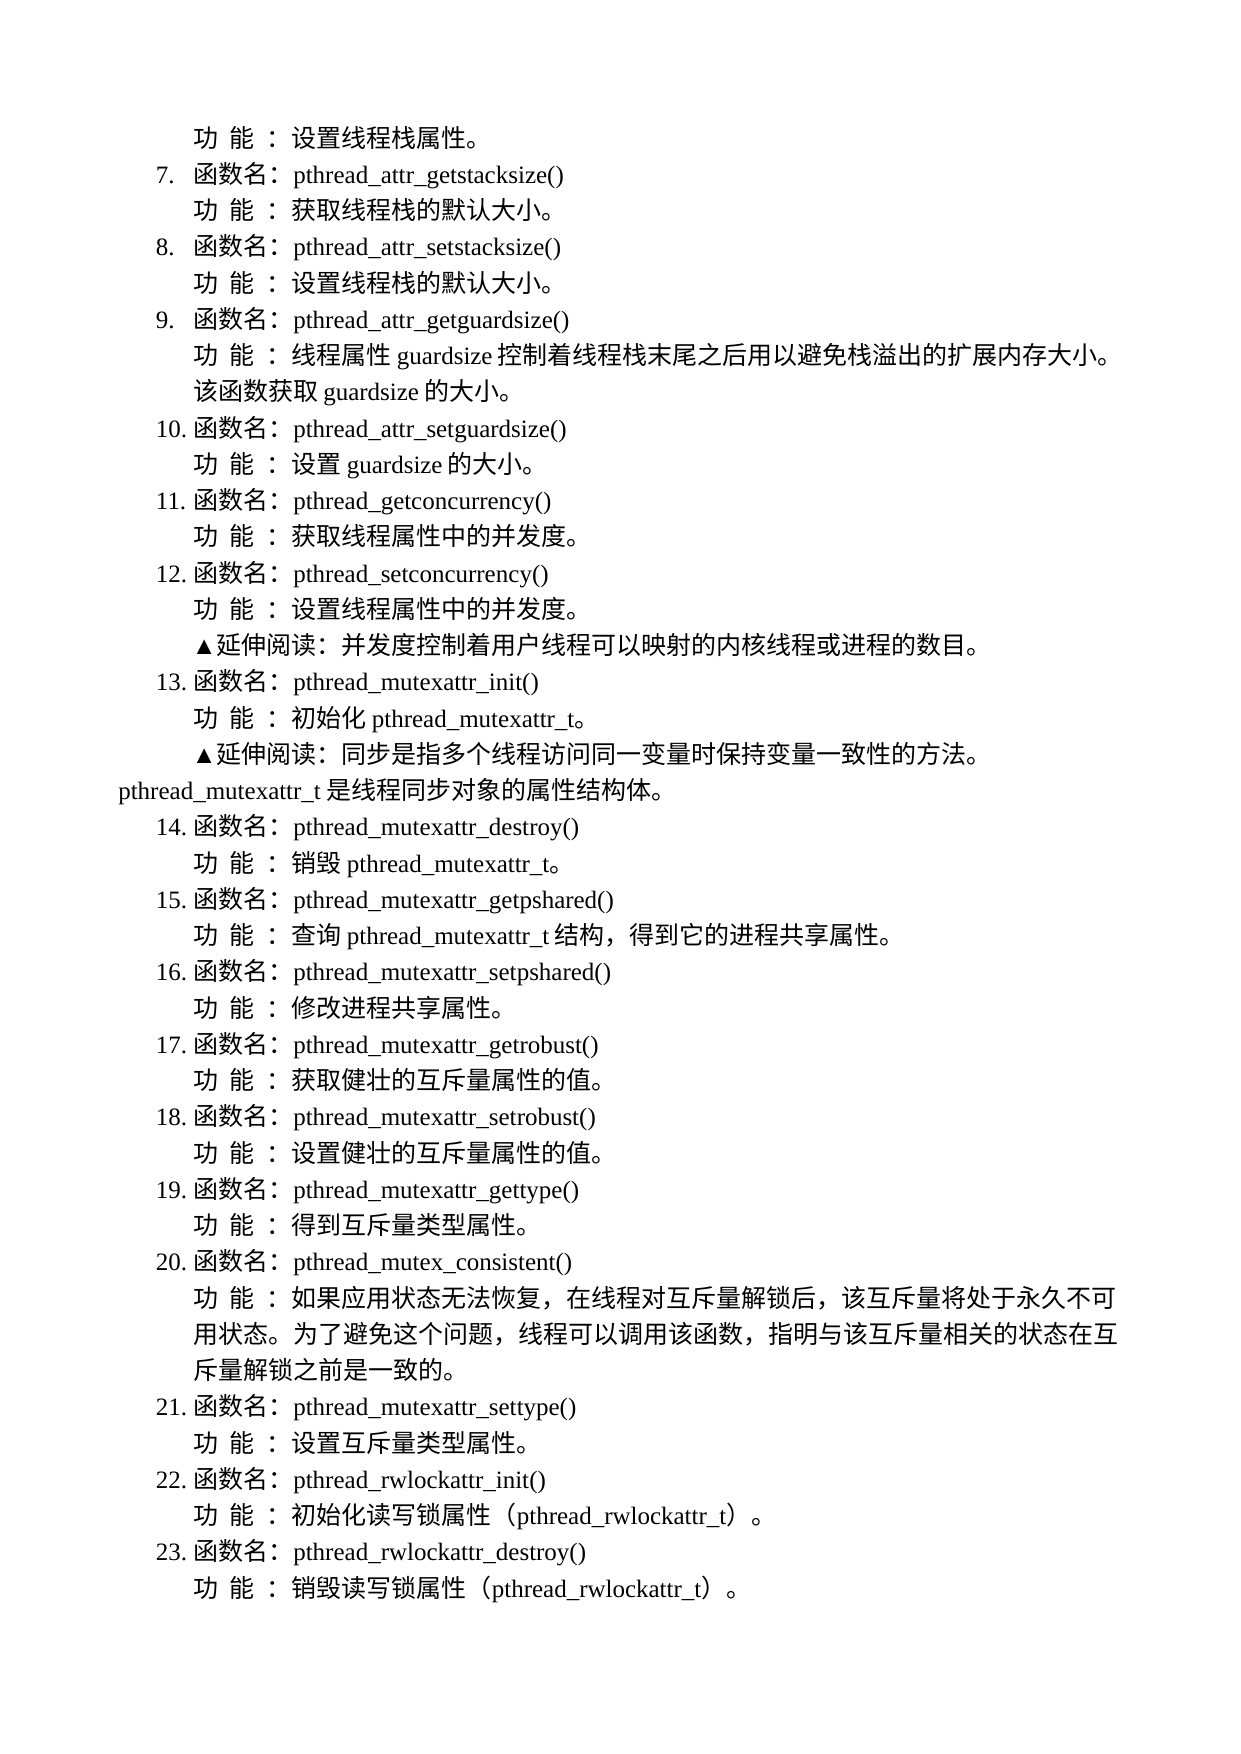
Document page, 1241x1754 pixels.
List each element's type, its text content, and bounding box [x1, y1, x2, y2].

list 函数名：pthread_mutexattr_getpshared() [156, 879, 1122, 916]
list 功 能 ：线程属性guardsize控制着线程栈末尾之后用以避免栈溢出的扩展内存大小。该函数获取guardsize的大小。 [156, 336, 1122, 408]
list 功 能 ：获取线程栈的默认大小。 [156, 191, 1122, 227]
list 功 能 ：获取健壮的互斥量属性的值。 [156, 1061, 1122, 1097]
list 函数名：pthread_mutexattr_settype() [156, 1387, 1122, 1423]
list 函数名：pthread_attr_setstacksize() [156, 227, 1122, 263]
list 函数名：pthread_attr_setguardsize() [156, 408, 1122, 444]
list 功 能 ：设置guardsize的大小。 [156, 444, 1122, 481]
list 功 能 ：设置线程栈的默认大小。 [156, 263, 1122, 299]
list 功 能 ：销毁pthread_mutexattr_t。 [156, 843, 1122, 879]
list 功 能 ：设置健壮的互斥量属性的值。 [156, 1133, 1122, 1169]
list 功 能 ：得到互斥量类型属性。 [156, 1206, 1122, 1242]
list 函数名：pthread_mutexattr_getrobust() [156, 1024, 1122, 1061]
list 功 能 ：如果应用状态无法恢复，在线程对互斥量解锁后，该互斥量将处于永久不可用状态。为了避免这个问题，线程可以调用该函数，指明与该互斥量相关的状态在互斥量解锁之前是一致的。 [156, 1278, 1122, 1387]
list 功 能 ：初始化读写锁属性（pthread_rwlockattr_t）。 [156, 1496, 1122, 1532]
list 函数名：pthread_mutex_consistent() [156, 1242, 1122, 1278]
list 功 能 ：设置线程栈属性。 [156, 118, 1122, 154]
list 函数名：pthread_rwlockattr_destroy() [156, 1532, 1122, 1568]
list 函数名：pthread_rwlockattr_init() [156, 1459, 1122, 1496]
list 函数名：pthread_getconcurrency() [156, 481, 1122, 517]
list 功 能 ：查询pthread_mutexattr_t结构，得到它的进程共享属性。 [156, 916, 1122, 952]
list 功 能 ：设置互斥量类型属性。 [156, 1423, 1122, 1459]
list 功 能 ：设置线程属性中的并发度。 [156, 589, 1122, 626]
list 函数名：pthread_setconcurrency() [156, 553, 1122, 589]
list 函数名：pthread_mutexattr_setpshared() [156, 952, 1122, 988]
list 功 能 ：销毁读写锁属性（pthread_rwlockattr_t）。 [156, 1568, 1122, 1604]
list 功 能 ：获取线程属性中的并发度。 [156, 517, 1122, 553]
list 函数名：pthread_mutexattr_gettype() [156, 1169, 1122, 1206]
text ▲延伸阅读：同步是指多个线程访问同一变量时保持变量一致性的方法。pthread_mutexattr_t是线程同步对象的属性结构体。 [118, 734, 1122, 807]
list 函数名：pthread_mutexattr_destroy() [156, 807, 1122, 843]
list 函数名：pthread_mutexattr_init() [156, 662, 1122, 698]
list 函数名：pthread_attr_getstacksize() [156, 154, 1122, 191]
list 功 能 ：修改进程共享属性。 [156, 988, 1122, 1024]
list 功 能 ：初始化pthread_mutexattr_t。 [156, 698, 1122, 734]
list 函数名：pthread_attr_getguardsize() [156, 299, 1122, 336]
text ▲延伸阅读：并发度控制着用户线程可以映射的内核线程或进程的数目。 [118, 626, 1122, 662]
list 函数名：pthread_mutexattr_setrobust() [156, 1097, 1122, 1133]
